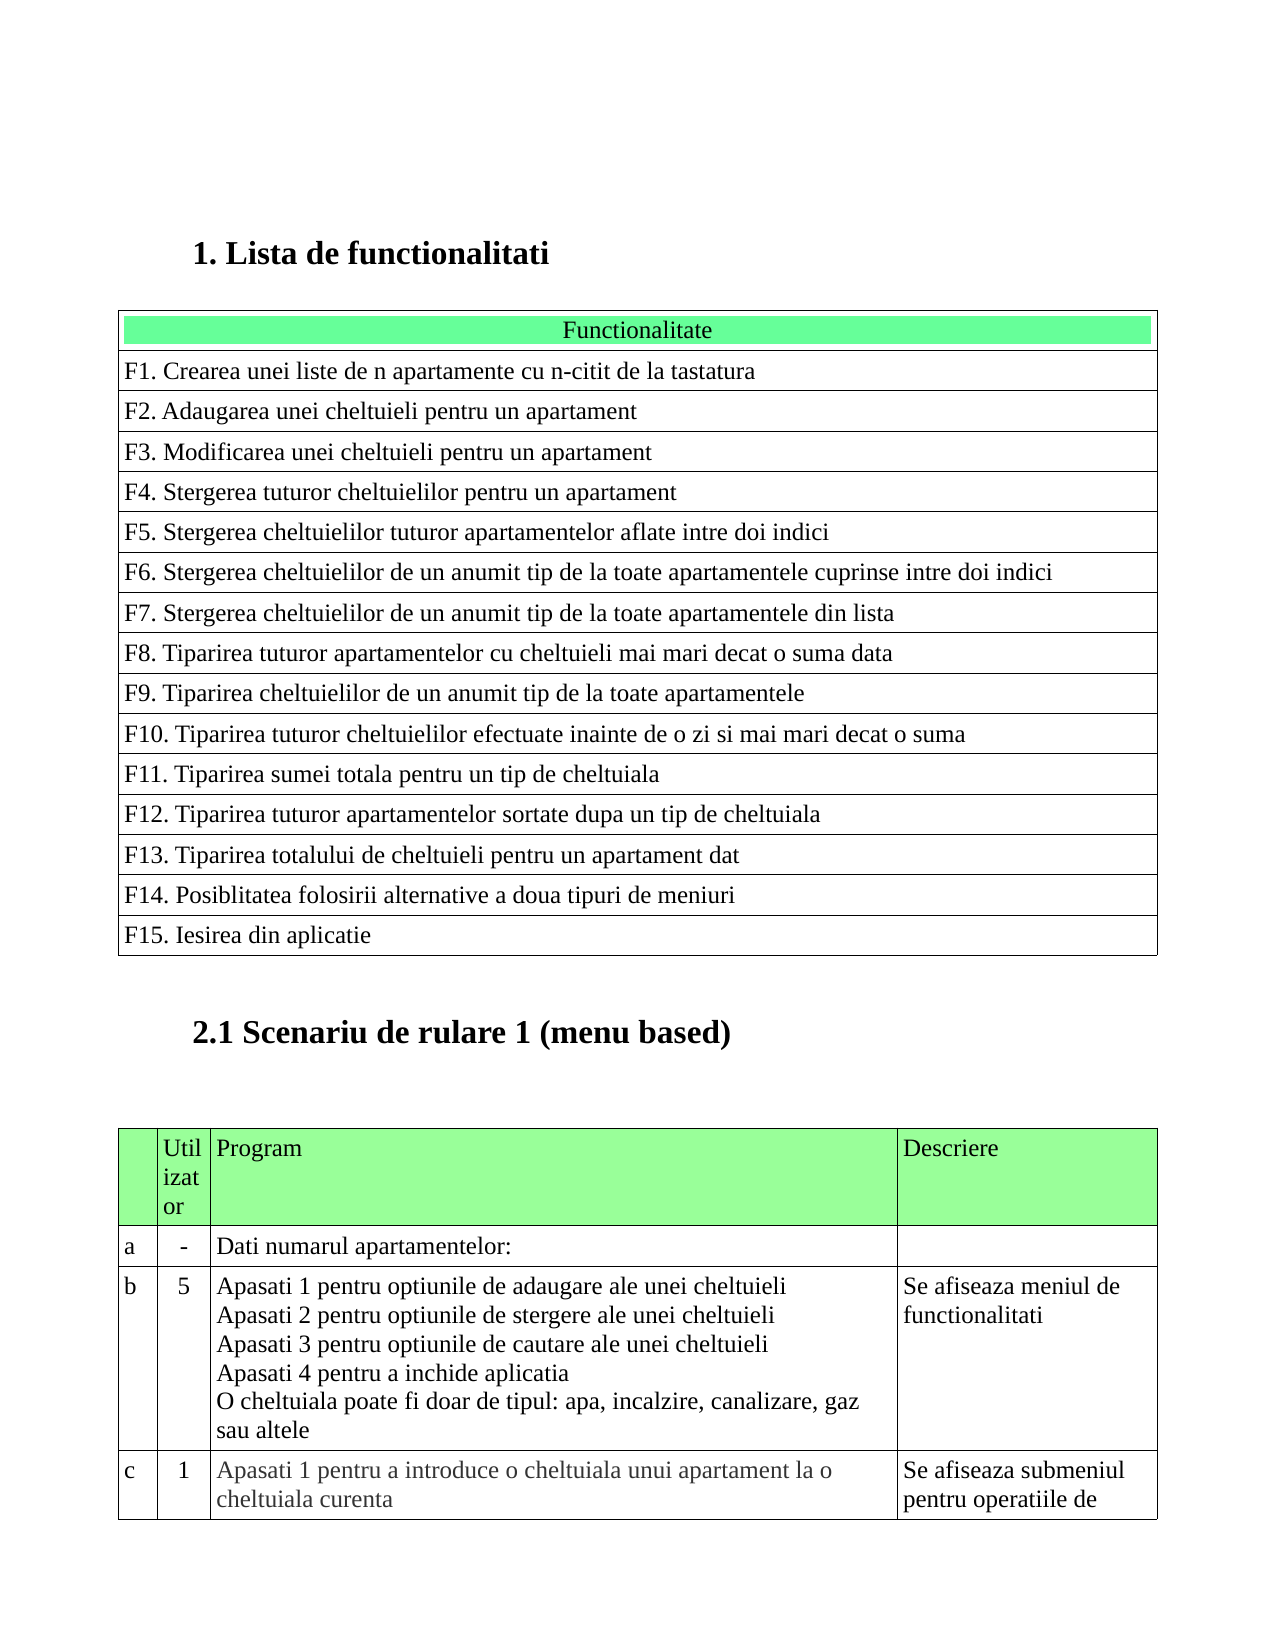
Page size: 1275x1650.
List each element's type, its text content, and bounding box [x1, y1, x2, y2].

table_cell Apasati 1 pentru a introduce o cheltuiala unui apartament la o cheltuiala curenta [211, 1451, 897, 1519]
table_header [119, 1129, 157, 1225]
table_cell F10. Tiparirea tuturor cheltuielilor efectuate inainte de o zi si mai mari decat o suma [119, 714, 1157, 753]
table_header Functionalitate [119, 311, 1157, 350]
table_cell 1 [158, 1451, 210, 1519]
table_cell Se afiseaza submeniul pentru operatiile de [898, 1451, 1157, 1519]
table_cell [898, 1226, 1157, 1266]
table_cell F4. Stergerea tuturor cheltuielilor pentru un apartament [119, 472, 1157, 511]
table_cell F2. Adaugarea unei cheltuieli pentru un apartament [119, 391, 1157, 431]
table_cell F3. Modificarea unei cheltuieli pentru un apartament [119, 432, 1157, 471]
table_cell b [119, 1267, 157, 1449]
text 2.1 Scenariu de rulare 1 (menu based) [118, 1012, 1157, 1051]
table_cell a [119, 1226, 157, 1266]
table_cell - [158, 1226, 210, 1266]
table_cell F1. Crearea unei liste de n apartamente cu n-citit de la tastatura [119, 351, 1157, 390]
table_cell F6. Stergerea cheltuielilor de un anumit tip de la toate apartamentele cuprinse intre doi indici [119, 553, 1157, 592]
table_cell F13. Tiparirea totalului de cheltuieli pentru un apartament dat [119, 835, 1157, 874]
table_cell F15. Iesirea din aplicatie [119, 916, 1157, 955]
table_cell F14. Posiblitatea folosirii alternative a doua tipuri de meniuri [119, 875, 1157, 914]
text 1. Lista de functionalitati [118, 233, 1157, 271]
table_header Program [211, 1129, 897, 1225]
table_cell F7. Stergerea cheltuielilor de un anumit tip de la toate apartamentele din lista [119, 593, 1157, 632]
table_cell c [119, 1451, 157, 1519]
table_cell Se afiseaza meniul de functionalitati [898, 1267, 1157, 1449]
table_cell F9. Tiparirea cheltuielilor de un anumit tip de la toate apartamentele [119, 674, 1157, 713]
table_header Utilizator [158, 1129, 210, 1225]
table_cell F11. Tiparirea sumei totala pentru un tip de cheltuiala [119, 754, 1157, 793]
table_cell Apasati 1 pentru optiunile de adaugare ale unei cheltuieli Apasati 2 pentru optiunile de stergere ale unei cheltuieli Apasati 3 pentru optiunile de cautare ale unei cheltuieli Apasati 4 pentru a inchide aplicatia O cheltuiala poate fi doar de tipul: apa, incalzire, canalizare, gaz sau altele [211, 1267, 897, 1449]
table_cell F5. Stergerea cheltuielilor tuturor apartamentelor aflate intre doi indici [119, 512, 1157, 552]
table_header Descriere [898, 1129, 1157, 1225]
table_cell Dati numarul apartamentelor: [211, 1226, 897, 1266]
table_cell 5 [158, 1267, 210, 1449]
table_cell F12. Tiparirea tuturor apartamentelor sortate dupa un tip de cheltuiala [119, 795, 1157, 834]
table_cell F8. Tiparirea tuturor apartamentelor cu cheltuieli mai mari decat o suma data [119, 633, 1157, 673]
